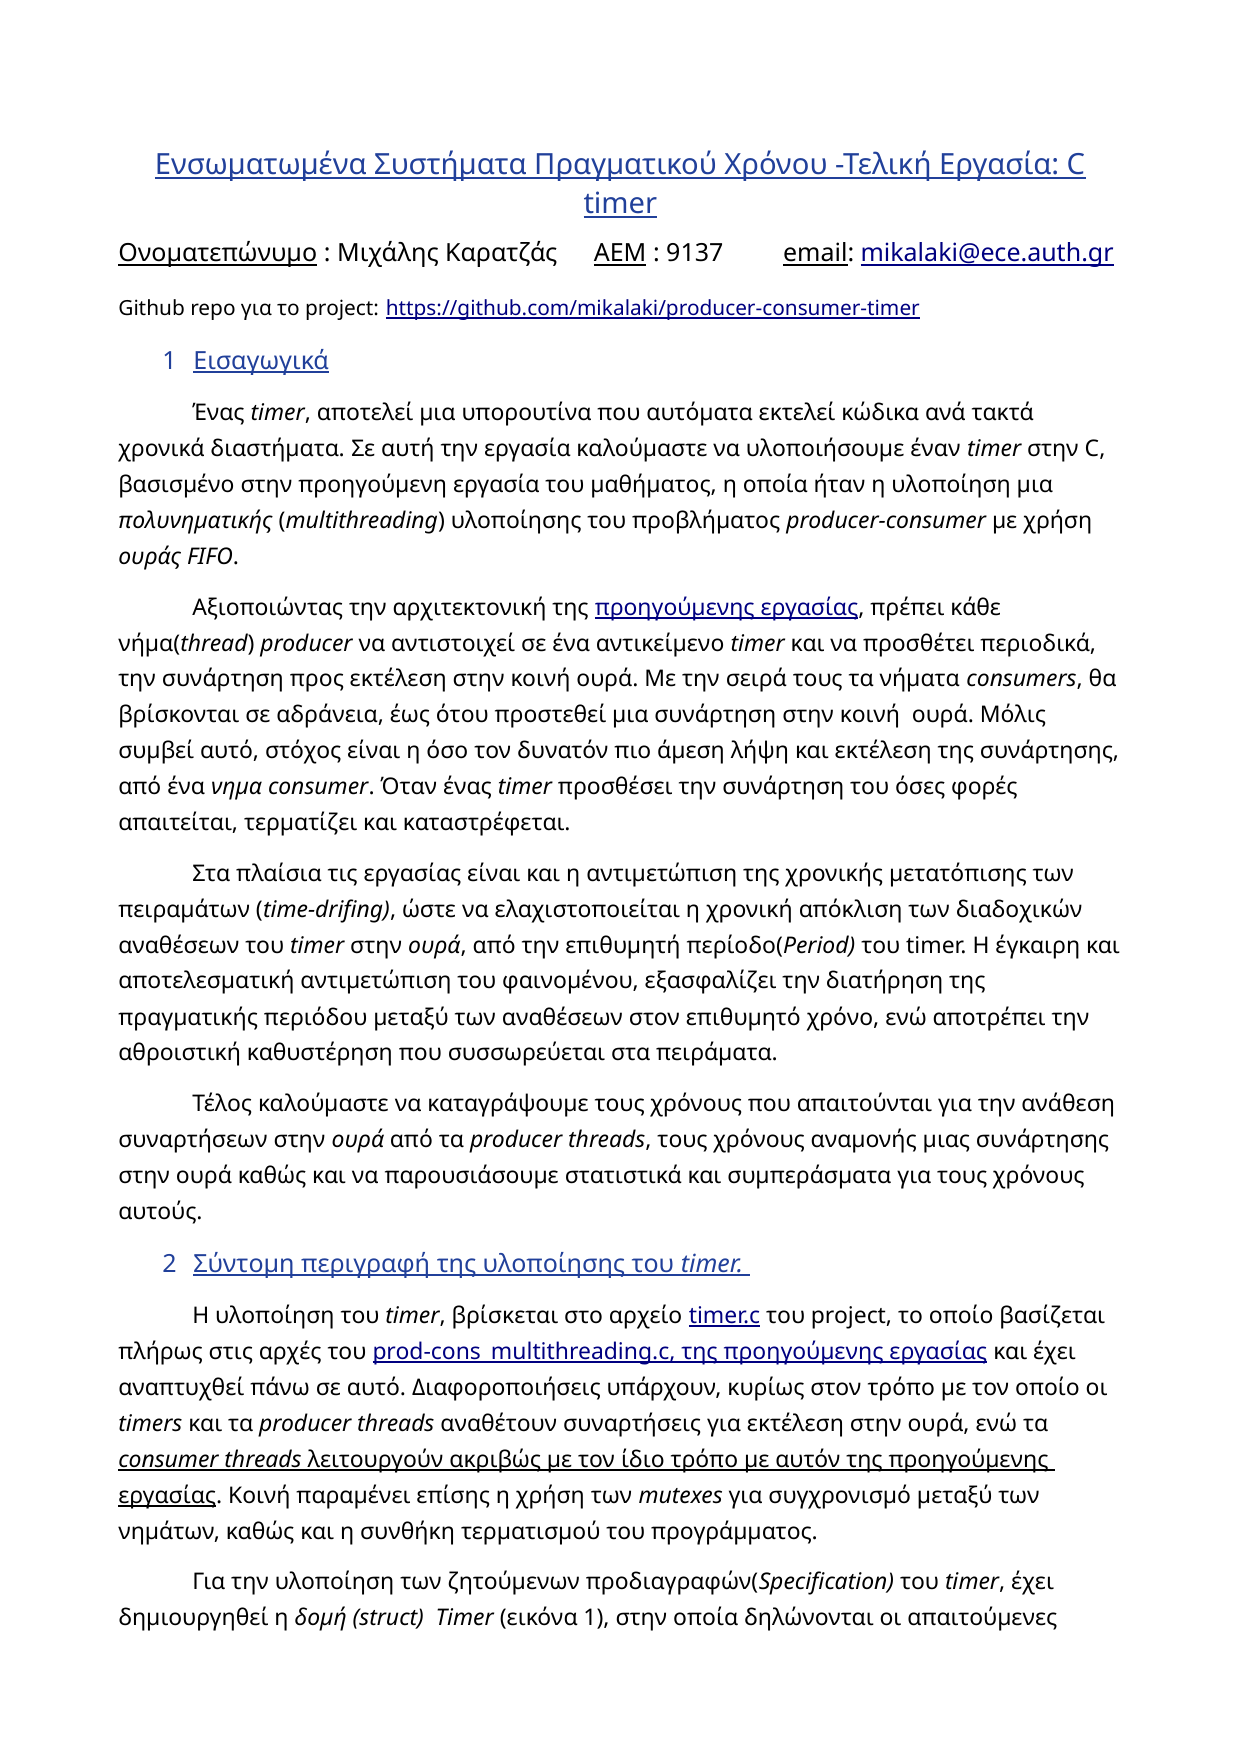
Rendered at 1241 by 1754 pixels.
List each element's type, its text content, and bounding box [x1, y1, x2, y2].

list Για την υλοποίηση των ζητούμενων προδιαγραφών(Specification) του timer, έχει δημιουργηθεί η δομή (struct) Timer (εικόνα 1), στην οποία δηλώνονται οι απαιτούμενες [81, 1565, 1122, 1632]
list Σύντομη περιγραφή της υλοποίησης του timer. [156, 1245, 1122, 1279]
subtitle Ενσωματωμένα Συστήματα Πραγματικού Χρόνου -Τελική Εργασία: C timer [118, 143, 1122, 222]
list Εισαγωγικά [156, 342, 1122, 377]
list Η υλοποίηση του timer, βρίσκεται στο αρχείο timer.c του project, το οποίο βασίζεται πλήρως στις αρχές του prod-cons_multithreading.c, της προηγούμενης εργασίας και έχει αναπτυχθεί πάνω σε αυτό. Διαφοροποιήσεις υπάρχουν, κυρίως στον τρόπο με τον οποίο οι timers και τα producer threads αναθέτουν συναρτήσεις για εκτέλεση στην ουρά, ενώ τα consumer threads λειτουργούν ακριβώς με τον ίδιο τρόπο με αυτόν της προηγούμενης εργασίας. Κοινή παραμένει επίσης η χρήση των mutexes για συγχρονισμό μεταξύ των νημάτων, καθώς και η συνθήκη τερματισμού του προγράμματος. [81, 1299, 1122, 1546]
text Στα πλαίσια τις εργασίας είναι και η αντιμετώπιση της χρονικής μετατόπισης των πειραμάτων (time-drifing), ώστε να ελαχιστοποιείται η χρονική απόκλιση των διαδοχικών αναθέσεων του timer στην ουρά, από την επιθυμητή περίοδο(Period) του timer. Η έγκαιρη και αποτελεσματική αντιμετώπιση του φαινομένου, εξασφαλίζει την διατήρηση της πραγματικής περιόδου μεταξύ των αναθέσεων στον επιθυμητό χρόνο, ενώ αποτρέπει την αθροιστική καθυστέρηση που συσσωρεύεται στα πειράματα. [118, 857, 1122, 1068]
text Αξιοποιώντας την αρχιτεκτονική της προηγούμενης εργασίας, πρέπει κάθε νήμα(thread) producer να αντιστοιχεί σε ένα αντικείμενο timer και να προσθέτει περιοδικά, την συνάρτηση προς εκτέλεση στην κοινή ουρά. Με την σειρά τους τα νήματα consumers, θα βρίσκονται σε αδράνεια, έως ότου προστεθεί μια συνάρτηση στην κοινή ουρά. Μόλις συμβεί αυτό, στόχος είναι η όσο τον δυνατόν πιο άμεση λήψη και εκτέλεση της συνάρτησης, από ένα νημα consumer. Όταν ένας timer προσθέσει την συνάρτηση του όσες φορές απαιτείται, τερματίζει και καταστρέφεται. [118, 591, 1122, 837]
text Ονοματεπώνυμο : Μιχάλης Καρατζάς ΑΕΜ : 9137 email: mikalaki@ece.auth.gr [118, 235, 1122, 269]
text Ένας timer, αποτελεί μια υπορουτίνα που αυτόματα εκτελεί κώδικα ανά τακτά χρονικά διαστήματα. Σε αυτή την εργασία καλούμαστε να υλοποιήσουμε έναν timer στην C, βασισμένο στην προηγούμενη εργασία του μαθήματος, η οποία ήταν η υλοποίηση μια πολυνηματικής (multithreading) υλοποίησης του προβλήματος producer-consumer με χρήση ουράς FIFO. [118, 396, 1122, 571]
text Τέλος καλούμαστε να καταγράψουμε τους χρόνους που απαιτούνται για την ανάθεση συναρτήσεων στην ουρά από τα producer threads, τους χρόνους αναμονής μιας συνάρτησης στην ουρά καθώς και να παρουσιάσουμε στατιστικά και συμπεράσματα για τους χρόνους αυτούς. [118, 1087, 1122, 1226]
text Github repo για το project: https://github.com/mikalaki/producer-consumer-timer [118, 289, 1122, 323]
